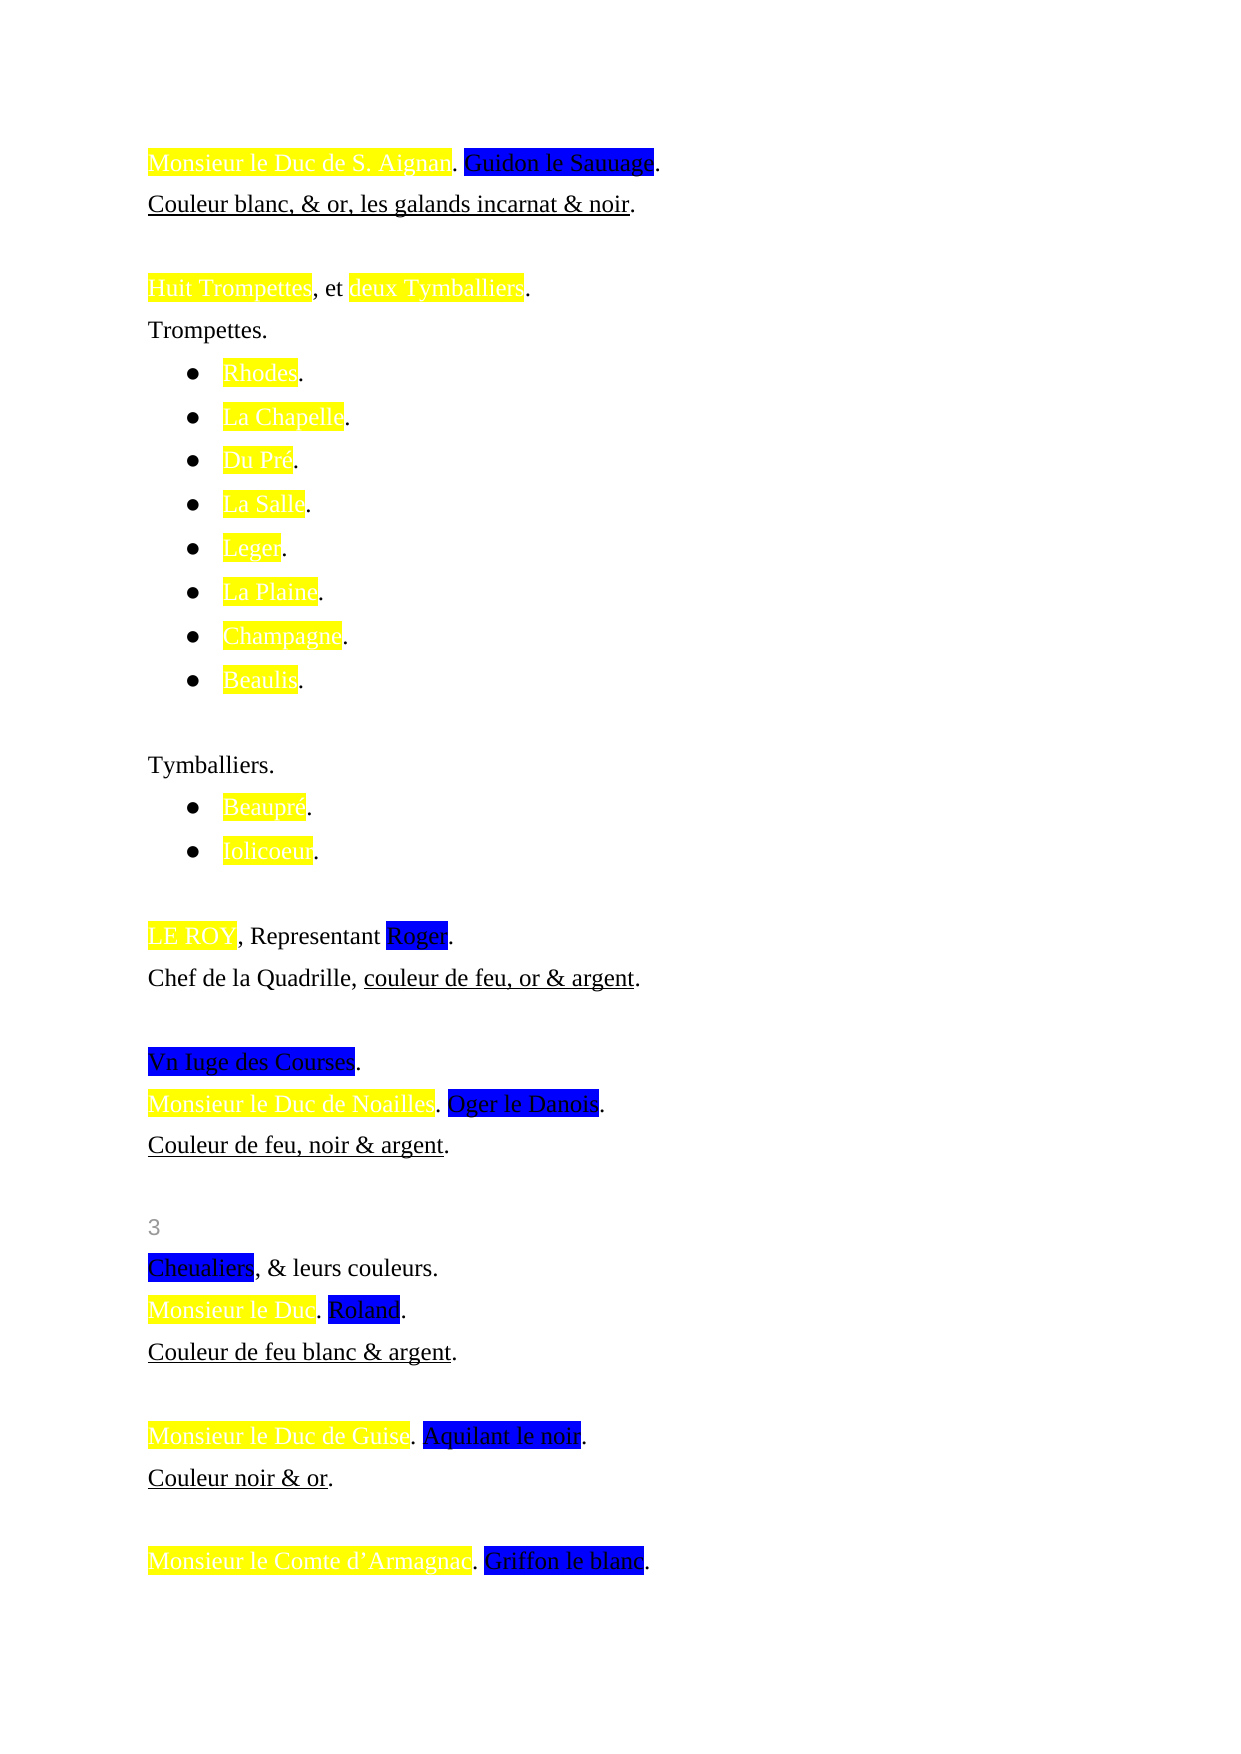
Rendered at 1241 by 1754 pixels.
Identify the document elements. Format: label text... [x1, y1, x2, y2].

text LE ROY, Representant Roger. [237, 921, 386, 950]
text Vn Iuge des Courses. [355, 1047, 1093, 1076]
text Cheualiers, & leurs couleurs. [254, 1253, 1093, 1282]
list Leger. [185, 532, 1093, 563]
list Iolicoeur. [185, 835, 1093, 866]
text Couleur blanc, & or, les galands incarnat & noir. [148, 189, 1093, 218]
text Couleur de feu, noir & argent. [148, 1131, 1093, 1159]
text Monsieur le Duc de S. Aignan. Guidon le Sauuage. [654, 148, 1093, 176]
list Champagne. [185, 620, 1093, 651]
text Chef de la Quadrille, couleur de feu, or & argent. [148, 963, 1093, 992]
list La Chapelle. [185, 401, 1093, 431]
text Monsieur le Comte d’Armagnac. Griffon le blanc. [644, 1546, 1093, 1575]
text Couleur noir & or. [148, 1463, 1093, 1491]
text Couleur de feu blanc & argent. [148, 1337, 1093, 1366]
list Beaupré. [185, 792, 1093, 822]
text Monsieur le Duc de Guise. Aquilant le noir. [581, 1421, 1093, 1449]
text Tymballiers. [148, 750, 1093, 778]
text Monsieur le Duc. Roland. [400, 1295, 1093, 1324]
list Beaulis. [185, 664, 1093, 694]
text Huit Trompettes, et deux Tymballiers. [524, 273, 1093, 302]
list La Salle. [185, 488, 1093, 519]
text 3 [160, 1214, 1093, 1241]
list Rhodes. [185, 357, 1093, 387]
text Trompettes. [148, 315, 1093, 344]
text Monsieur le Duc de Noailles. Oger le Danois. [599, 1089, 1093, 1117]
text Huit Trompettes, et deux Tymballiers. [312, 273, 349, 302]
list La Plaine. [185, 576, 1093, 607]
list Du Pré. [185, 445, 1093, 475]
text LE ROY, Representant Roger. [448, 921, 1093, 950]
